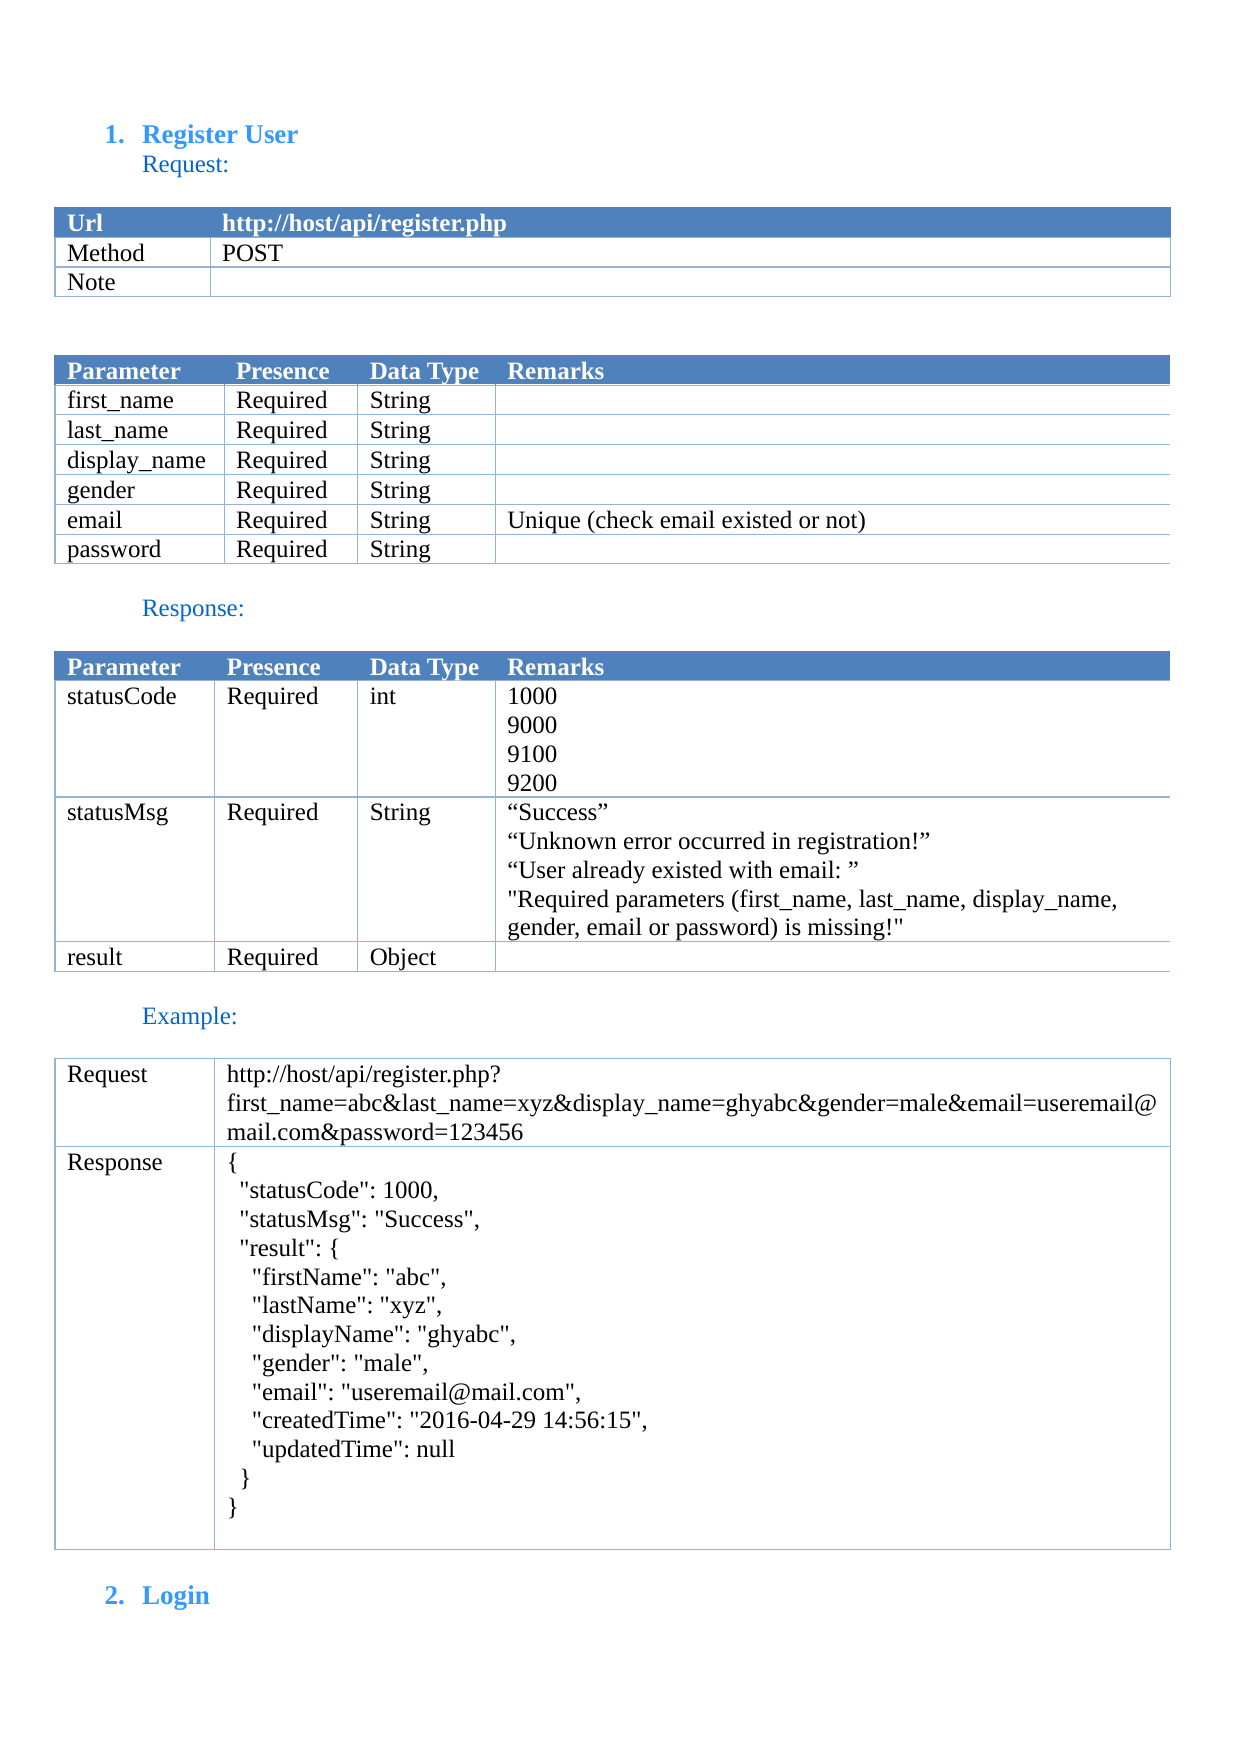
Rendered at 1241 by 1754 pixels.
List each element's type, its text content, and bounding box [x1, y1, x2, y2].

table_cell statusCode [56, 681, 214, 796]
table_cell Required [225, 415, 357, 444]
table_cell Required [225, 505, 357, 533]
table_cell Required [215, 798, 357, 941]
list Register User [104, 118, 1182, 149]
table_cell Required [225, 386, 357, 414]
table_cell { "statusCode": 1000, "statusMsg": "Success", "result": { "firstName": "abc", "lastName": "xyz", "displayName": "ghyabc", "gender": "male", "email": "useremail@mail.com", "createdTime": "2016-04-29 14:56:15", "updatedTime": null } } [215, 1147, 1170, 1549]
table_header Data Type [358, 356, 495, 384]
table_cell email [56, 505, 224, 533]
table_header Remarks [496, 652, 1170, 680]
table_cell String [358, 475, 495, 504]
table_cell String [358, 798, 495, 941]
table_cell [496, 386, 1170, 414]
table_cell Required [215, 942, 357, 971]
table_cell String [358, 445, 495, 474]
table_header http://host/api/register.php [211, 208, 1170, 237]
table_cell password [56, 535, 224, 563]
list Response: [104, 593, 1182, 622]
table_cell Unique (check email existed or not) [496, 505, 1170, 533]
list Request: [104, 149, 1182, 178]
table_header Presence [215, 652, 357, 680]
table_header Parameter [56, 356, 224, 384]
list Login [104, 1579, 1182, 1610]
table_cell [496, 535, 1170, 563]
table_cell [496, 445, 1170, 474]
table_header http://host/api/register.php?first_name=abc&last_name=xyz&display_name=ghyabc&gender=male&email=useremail@mail.com&password=123456 [215, 1059, 1170, 1146]
table_cell “Success” “Unknown error occurred in registration!” “User already existed with email: ” "Required parameters (first_name, last_name, display_name, gender, email or password) is missing!" [496, 798, 1170, 941]
table_cell String [358, 415, 495, 444]
table_cell 1000 9000 9100 9200 [496, 681, 1170, 796]
table_header Presence [225, 356, 357, 384]
table_cell Response [56, 1147, 214, 1549]
table_cell String [358, 505, 495, 533]
table_cell Required [225, 535, 357, 563]
table_cell String [358, 535, 495, 563]
table_cell display_name [56, 445, 224, 474]
table_header Data Type [358, 652, 495, 680]
table_cell Object [358, 942, 495, 971]
table_header Remarks [496, 356, 1170, 384]
table_header Request [56, 1059, 214, 1146]
table_cell statusMsg [56, 798, 214, 941]
table_cell Required [225, 445, 357, 474]
table_cell [496, 415, 1170, 444]
table_cell [211, 268, 1170, 296]
table_cell Required [225, 475, 357, 504]
table_cell String [358, 386, 495, 414]
table_cell result [56, 942, 214, 971]
table_header Parameter [56, 652, 214, 680]
table_cell Method [56, 238, 210, 266]
table_cell first_name [56, 386, 224, 414]
table_cell [496, 942, 1170, 971]
list Example: [104, 1001, 1182, 1029]
table_cell last_name [56, 415, 224, 444]
table_cell int [358, 681, 495, 796]
table_cell gender [56, 475, 224, 504]
table_cell [496, 475, 1170, 504]
table_cell POST [211, 238, 1170, 266]
table_cell Note [56, 268, 210, 296]
table_cell Required [215, 681, 357, 796]
table_header Url [56, 208, 210, 237]
